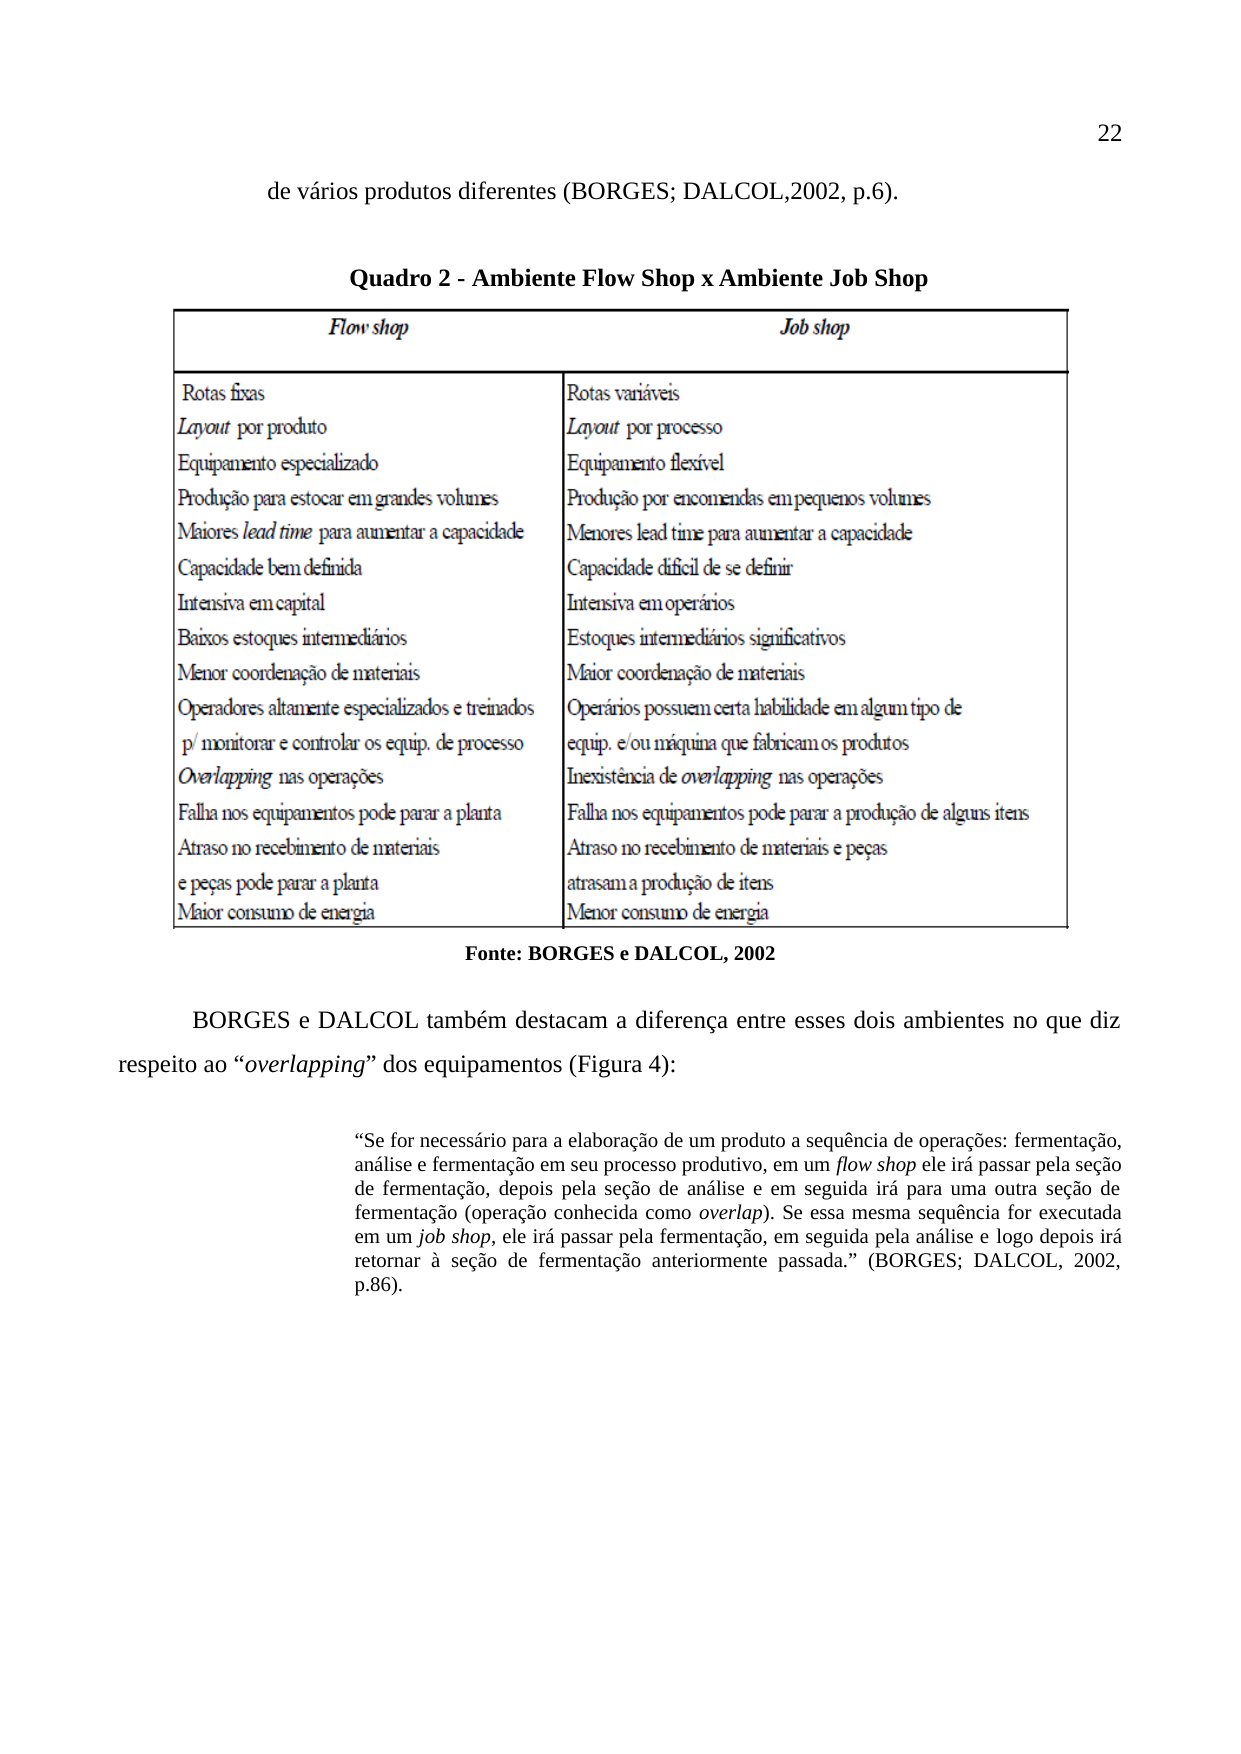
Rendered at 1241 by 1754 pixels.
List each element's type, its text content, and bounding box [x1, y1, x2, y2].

picture [171, 305, 1069, 929]
text BORGES e DALCOL também destacam a diferença entre esses dois ambientes no que diz respeito ao “overlapping” dos equipamentos (Figura 4): [118, 1006, 1122, 1077]
list Ambiente Flow Shop x Ambiente Job Shop [156, 263, 1122, 291]
text “Se for necessário para a elaboração de um produto a sequência de operações: fermentação, análise e fermentação em seu processo produtivo, em um flow shop ele irá passar pela seção de fermentação, depois pela seção de análise e em seguida irá para uma outra seção de fermentação (operação conhecida como overlap). Se essa mesma sequência for executada em um job shop, ele irá passar pela fermentação, em seguida pela análise e logo depois irá retornar à seção de fermentação anteriormente passada.” (BORGES; DALCOL, 2002, p.86). [354, 1128, 1122, 1296]
list de vários produtos diferentes (BORGES; DALCOL,2002, p.6). [193, 176, 1122, 205]
text Fonte: BORGES e DALCOL, 2002 [118, 306, 1122, 965]
